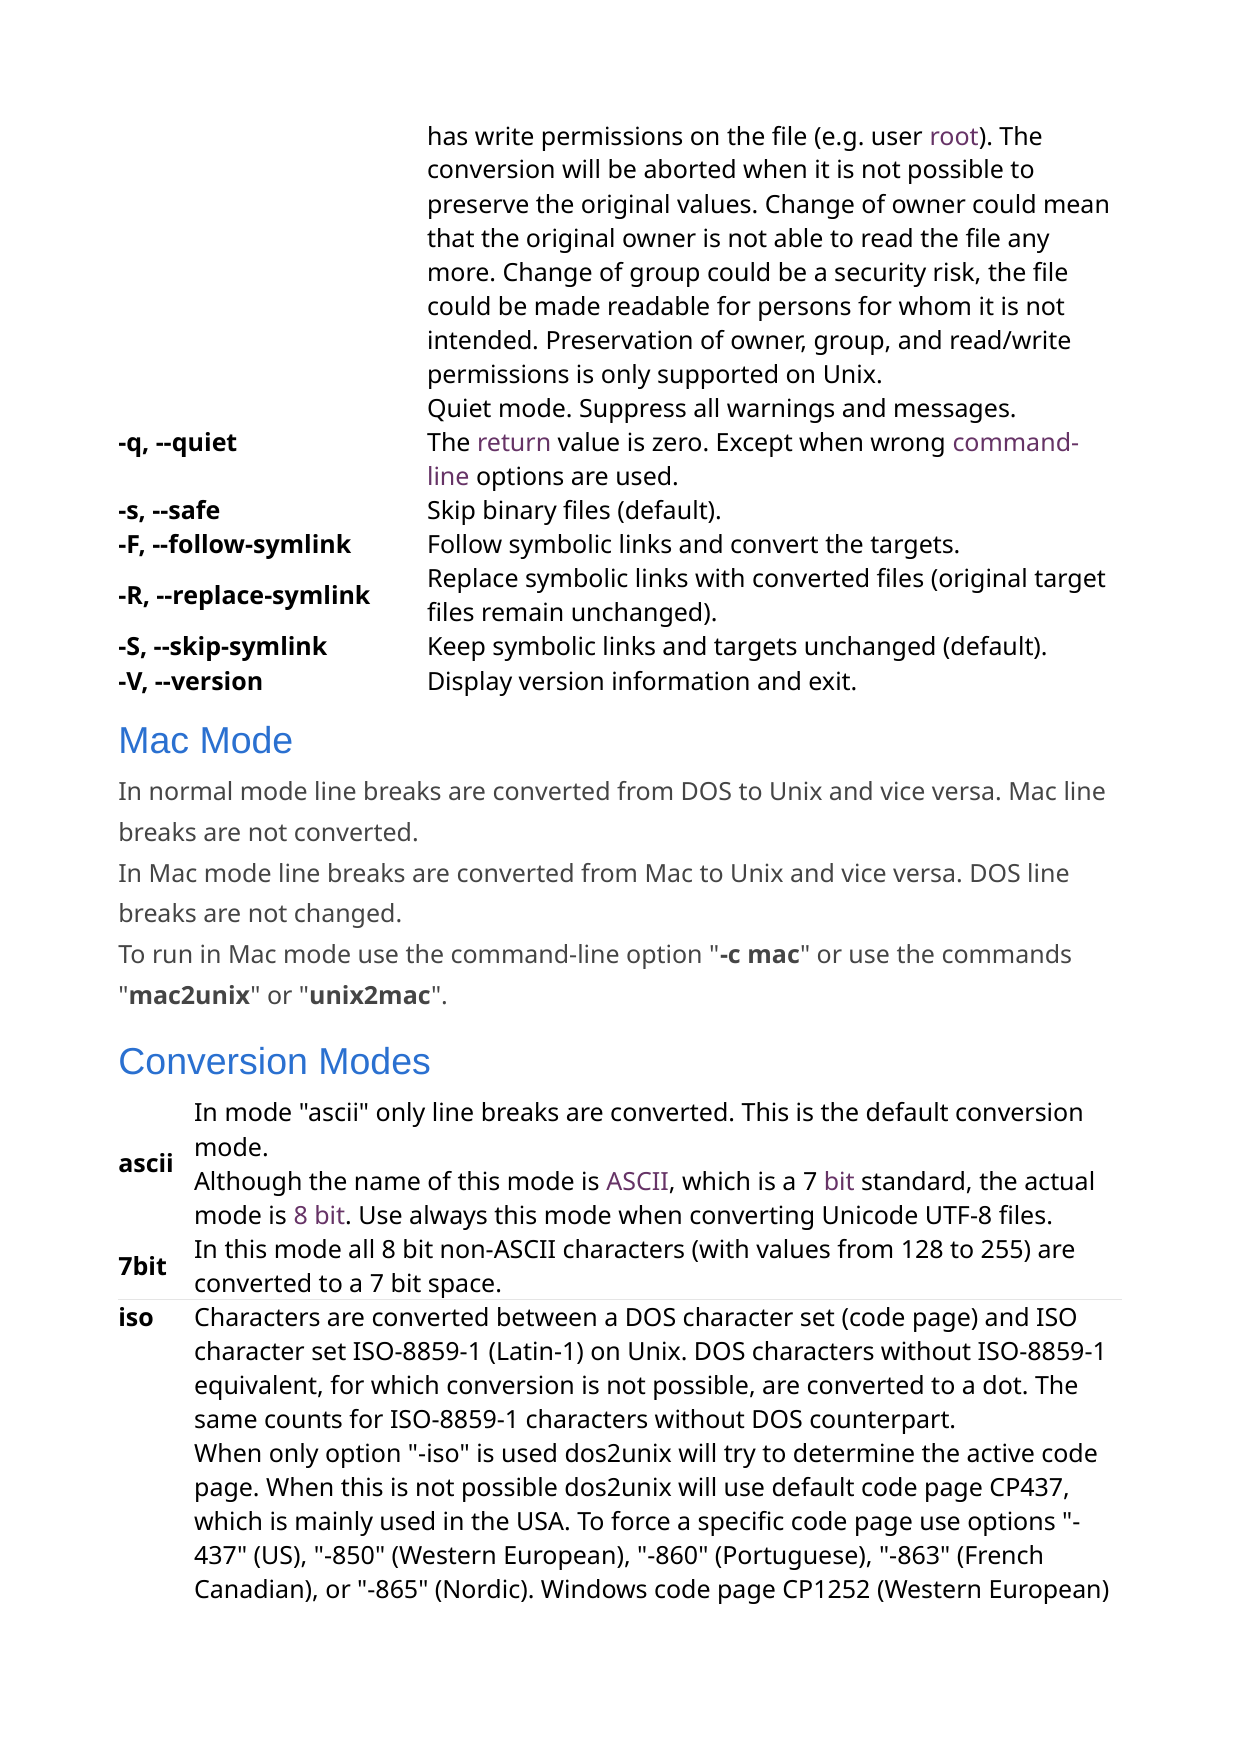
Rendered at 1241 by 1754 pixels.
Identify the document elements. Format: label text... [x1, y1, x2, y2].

table_cell -q, --quiet [118, 391, 427, 493]
table_cell -R, --replace-symlink [118, 561, 427, 629]
table_cell has write permissions on the file (e.g. user root). The conversion will be aborted when it is not possible to preserve the original values. Change of owner could mean that the original owner is not able to read the file any more. Change of group could be a security risk, the file could be made readable for persons for whom it is not intended. Preservation of owner, group, and read/write permissions is only supported on Unix. [427, 118, 1122, 391]
table_cell Characters are converted between a DOS character set (code page) and ISO character set ISO-8859-1 (Latin-1) on Unix. DOS characters without ISO-8859-1 equivalent, for which conversion is not possible, are converted to a dot. The same counts for ISO-8859-1 characters without DOS counterpart. When only option "-iso" is used dos2unix will try to determine the active code page. When this is not possible dos2unix will use default code page CP437, which is mainly used in the USA. To force a specific code page use options "-437" (US), "-850" (Western European), "-860" (Portuguese), "-863" (French Canadian), or "-865" (Nordic). Windows code page CP1252 (Western European) [194, 1300, 1122, 1606]
table_cell Replace symbolic links with converted files (original target files remain unchanged). [427, 561, 1122, 629]
table_cell [118, 118, 427, 391]
subtitle Mac Mode [118, 718, 1122, 761]
table_cell -F, --follow-symlink [118, 527, 427, 561]
text In Mac mode line breaks are converted from Mac to Unix and vice versa. DOS line breaks are not changed. [118, 855, 1122, 930]
table_cell 7bit [118, 1231, 194, 1299]
table_cell Keep symbolic links and targets unchanged (default). [427, 629, 1122, 663]
table_cell In this mode all 8 bit non-ASCII characters (with values from 128 to 255) are converted to a 7 bit space. [194, 1231, 1122, 1299]
table_cell -V, --version [118, 663, 427, 697]
table_cell -s, --safe [118, 493, 427, 527]
table_cell Display version information and exit. [427, 663, 1122, 697]
subtitle Conversion Modes [118, 1039, 1122, 1083]
table_header ascii [118, 1095, 194, 1231]
table_cell Follow symbolic links and convert the targets. [427, 527, 1122, 561]
table_cell iso [118, 1300, 194, 1606]
text In normal mode line breaks are converted from DOS to Unix and vice versa. Mac line breaks are not converted. [118, 774, 1122, 848]
table_cell -S, --skip-symlink [118, 629, 427, 663]
table_cell Skip binary files (default). [427, 493, 1122, 527]
table_cell Quiet mode. Suppress all warnings and messages. The return value is zero. Except when wrong command-line options are used. [427, 391, 1122, 493]
text To run in Mac mode use the command-line option "-c mac" or use the commands "mac2unix" or "unix2mac". [118, 937, 1122, 1012]
table_header In mode "ascii" only line breaks are converted. This is the default conversion mode. Although the name of this mode is ASCII, which is a 7 bit standard, the actual mode is 8 bit. Use always this mode when converting Unicode UTF-8 files. [194, 1095, 1122, 1231]
